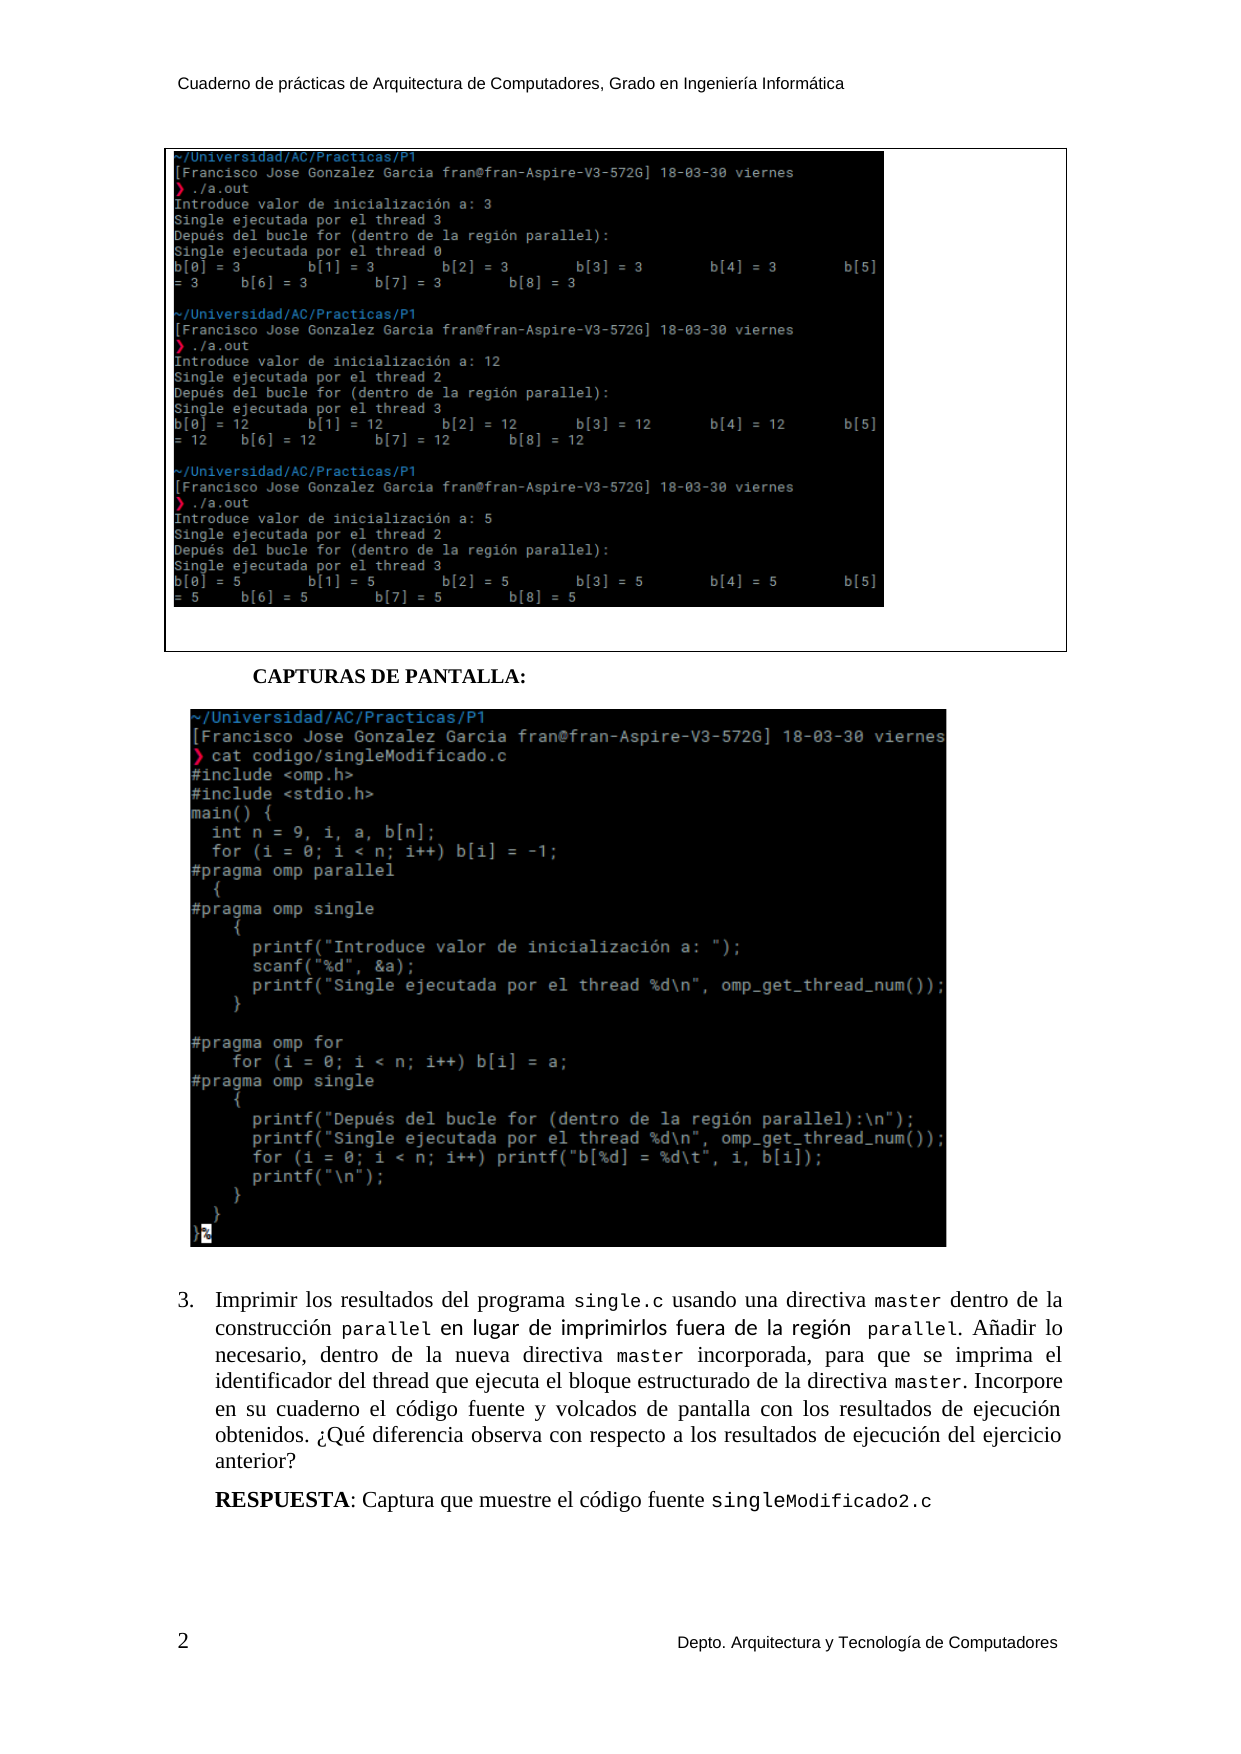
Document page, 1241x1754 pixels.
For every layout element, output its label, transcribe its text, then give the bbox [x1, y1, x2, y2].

picture [190, 709, 947, 1247]
table_header [166, 149, 1066, 651]
picture [173, 151, 884, 607]
text CAPTURAS DE PANTALLA: [252, 664, 1063, 688]
text RESPUESTA: Captura que muestre el código fuente singleModificado2.c [215, 1486, 1063, 1514]
list Imprimir los resultados del programa single.c usando una directiva master dentro de la construcción parallel en lugar de imprimirlos fuera de la región parallel. Añadir lo necesario, dentro de la nueva directiva master incorporada, para que se imprima el identificador del thread que ejecuta el bloque estructurado de la directiva master. Incorpore en su cuaderno el código fuente y volcados de pantalla con los resultados de ejecución obtenidos. ¿Qué diferencia observa con respecto a los resultados de ejecución del ejercicio anterior? [177, 1286, 1063, 1474]
